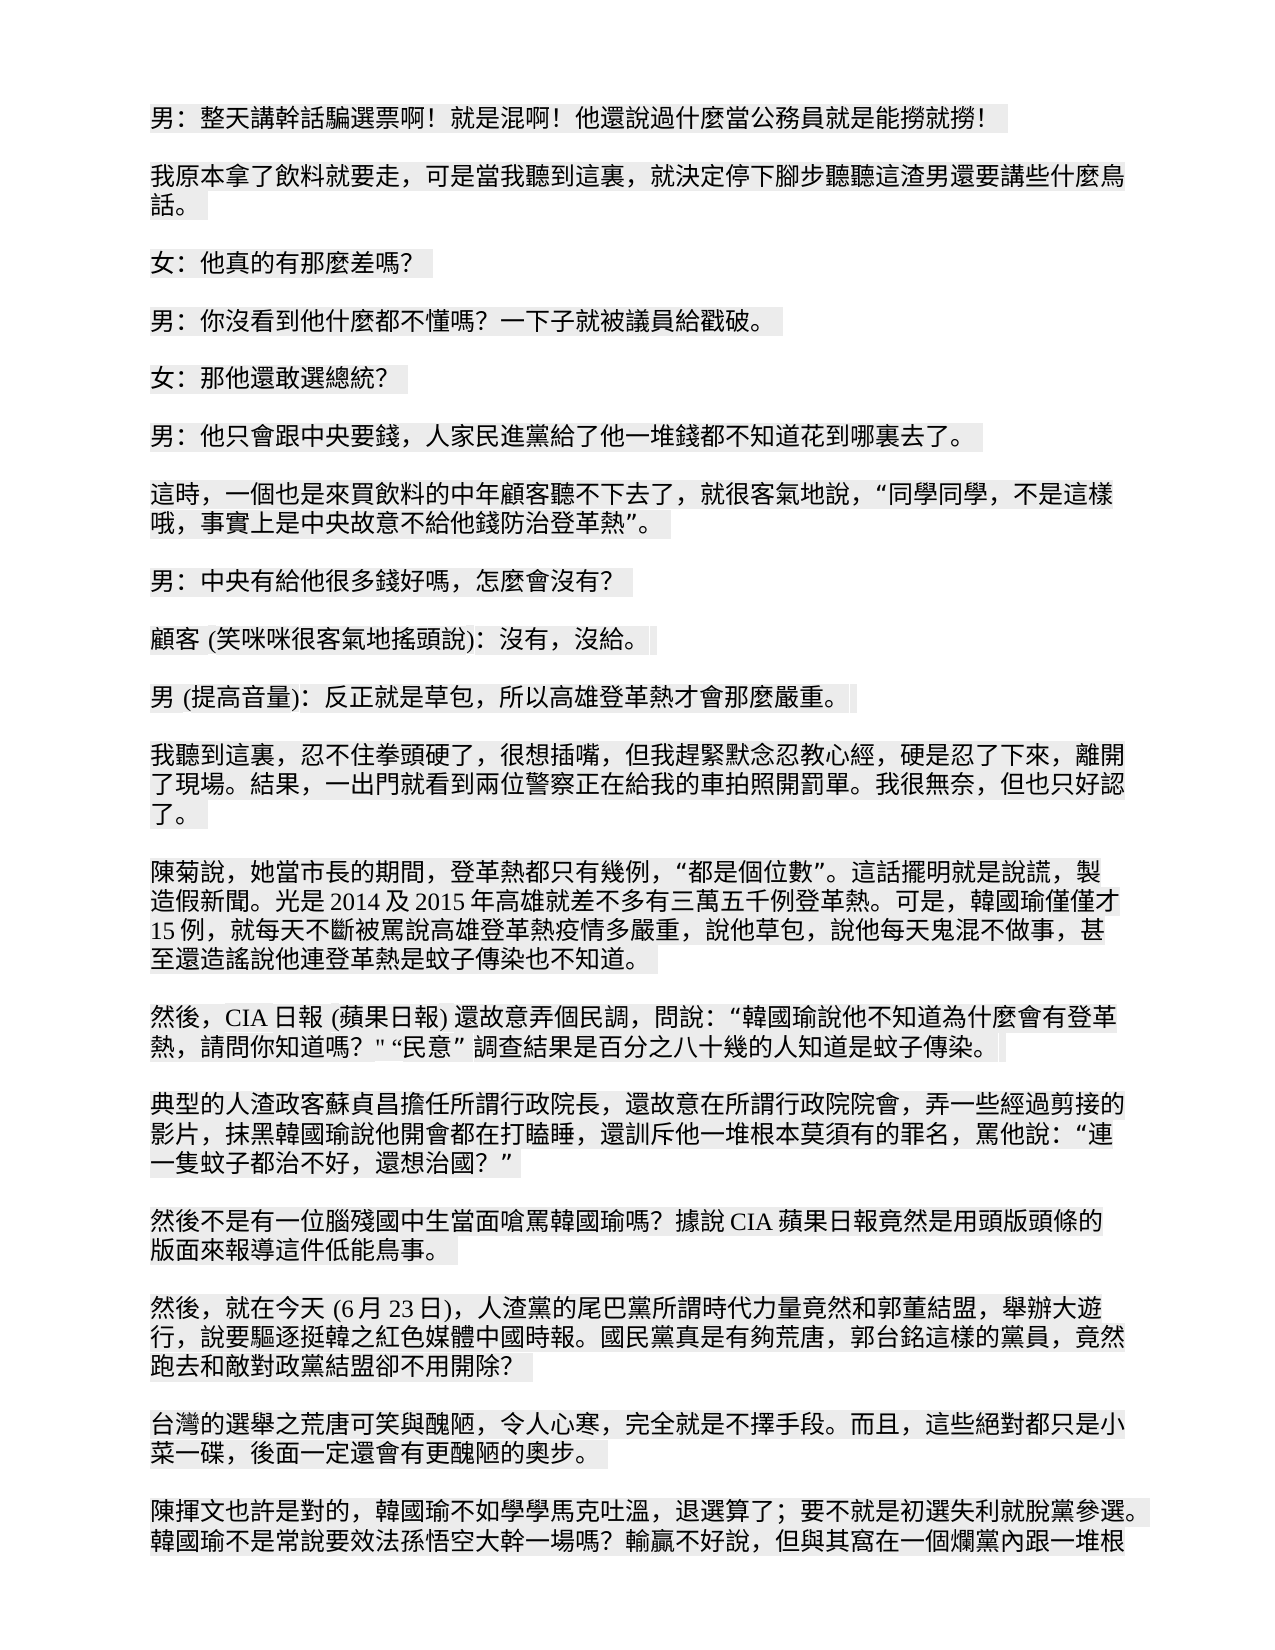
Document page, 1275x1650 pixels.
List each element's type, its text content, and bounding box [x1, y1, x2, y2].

text 卡韓政變 (91)：韓國瑜究竟是該學馬克吐溫還是學孫悟空？ 陳真 2019. 06. 23. 哈哈哈，真好笑。孤陋寡聞，我沒讀過馬克吐溫這篇小說，借來用一下。我查了一下原著叫 “Running for Governor"，韓國瑜如果看到，應該也會會心一笑吧。不過，笑完之後，一堆 “罪名” 還是存在。不久前，他還是人人景仰的一條漢子，一位英雄，一個好人，想不到短短一兩個月竟然有幾百條罪名加在他身上，宛若過街老鼠。 上星期，我被警察在林園某條街給開了罰單，就是韓國瑜害的。為什麼呢？因為那地方過去是白線，可以停車。我經常在此買飲料帶去診間喝。那一天，我停好車，突然發現地上怎麼畫了紅線？我從台南來的，管它什麼線，依台南民主聖地的文化，人民最大，就算平交道也能停車，所以我根本沒理它，心想買個飲料大不了一分鐘，不會有事的。 進了超商，點了一杯飲料準備帶走，卻聽到兩位服務員一男一女之間的對話，原音重現如下： 女 (約20歲，嗲嗲地問那男的)：為什麼現在大家到處都在罵韓國瑜啊？那天一群學生進來買東西，他們聊天講起韓國瑜每個人都在罵。 男 (也是約20歲。看那蠢相就知道是覺醒青年，用一種故做冷靜且帶有磁性的聲音說)：他就是幹話王啊，草包韓，每天鬼混啊。 女：可是，之前大家不是都說他很好嗎？ 男：大家又不是沒有眼睛，有沒有在做事看就知道。 女：怎麼說？他沒做事都在幹嘛啊？ 男：整天講幹話騙選票啊！就是混啊！他還說過什麼當公務員就是能撈就撈！ 我原本拿了飲料就要走，可是當我聽到這裏，就決定停下腳步聽聽這渣男還要講些什麼鳥話。 女：他真的有那麼差嗎？ 男：你沒看到他什麼都不懂嗎？一下子就被議員給戳破。 女：那他還敢選總統？ 男：他只會跟中央要錢，人家民進黨給了他一堆錢都不知道花到哪裏去了。 這時，一個也是來買飲料的中年顧客聽不下去了，就很客氣地說，“同學同學，不是這樣哦，事實上是中央故意不給他錢防治登革熱”。 男：中央有給他很多錢好嗎，怎麼會沒有？ 顧客 (笑咪咪很客氣地搖頭說)：沒有，沒給。 男 (提高音量)：反正就是草包，所以高雄登革熱才會那麼嚴重。 我聽到這裏，忍不住拳頭硬了，很想插嘴，但我趕緊默念忍教心經，硬是忍了下來，離開了現場。結果，一出門就看到兩位警察正在給我的車拍照開罰單。我很無奈，但也只好認了。 陳菊說，她當市長的期間，登革熱都只有幾例，“都是個位數”。這話擺明就是說謊，製造假新聞。光是2014及2015年高雄就差不多有三萬五千例登革熱。可是，韓國瑜僅僅才15例，就每天不斷被罵說高雄登革熱疫情多嚴重，說他草包，說他每天鬼混不做事，甚至還造謠說他連登革熱是蚊子傳染也不知道。 然後，CIA日報 (蘋果日報) 還故意弄個民調，問說：“韓國瑜說他不知道為什麼會有登革熱，請問你知道嗎？" “民意” 調查結果是百分之八十幾的人知道是蚊子傳染。 典型的人渣政客蘇貞昌擔任所謂行政院長，還故意在所謂行政院院會，弄一些經過剪接的影片，抹黑韓國瑜說他開會都在打瞌睡，還訓斥他一堆根本莫須有的罪名，罵他說：“連一隻蚊子都治不好，還想治國？” 然後不是有一位腦殘國中生當面嗆罵韓國瑜嗎？據說CIA蘋果日報竟然是用頭版頭條的版面來報導這件低能鳥事。 然後，就在今天 (6月23日)，人渣黨的尾巴黨所謂時代力量竟然和郭董結盟，舉辦大遊行，說要驅逐挺韓之紅色媒體中國時報。國民黨真是有夠荒唐，郭台銘這樣的黨員，竟然跑去和敵對政黨結盟卻不用開除？ 台灣的選舉之荒唐可笑與醜陋，令人心寒，完全就是不擇手段。而且，這些絕對都只是小菜一碟，後面一定還會有更醜陋的奧步。 陳揮文也許是對的，韓國瑜不如學學馬克吐溫，退選算了；要不就是初選失利就脫黨參選。韓國瑜不是常說要效法孫悟空大幹一場嗎？輸贏不好說，但與其窩在一個爛黨內跟一堆根本無可救藥的爛人在那邊包容來包容去，不如脫黨，求個自由身，盡量講真話，效法孫悟空，把各方妖魔鬼怪全打出原形。求個是非，開拓長遠民意畢竟比較重要，不用太在意一時勝負。 =================== 競選州長 ［美］馬克．吐溫 唐萌蓀譯 幾個月之前，我被提名為紐約州州長候選人，代表獨立黨與斯坦華脫·勒·伍福特先生和約翰·特·霍夫曼先生競選。我總覺得自己有超過這兩位先生的顯著的優點，那就是我的名聲好。從報上容易看出：如果說這兩位先生也曾知道愛護名聲的好處，那是以往的事。近幾年來，他們顯然已將各種無恥罪行視爲家常便飯。 當時，我雖然對自己的長處暗自慶幸，但是一想到我自己的名字得和這些人的名字混在一起到處傳播，總有一股不安的混濁潛流在我愉快心情的深處“翻攪”。我心裏越來越不安，最後我給祖母寫了封信，把這件事告訴她。她很快給我回了信，而且信寫得很嚴峻，她說：“你生平沒有做過一件對不起人的事——一件也沒有做過。你看看報紙吧——一看就會明白伍福特和霍夫曼先生是一種什麽樣子的人，然後再看你願不願意把自己降低到他們那樣的水平，跟他們一起競選。” 這也正是我的想法！那晚我一夜沒合眼。但我畢竟不能打退堂鼓。我已經完全捲進去了，只好戰鬥下去。 當我一邊吃早飯，一邊無精打埰地翻閱報紙時，看到這樣一段消息，說實在話，我以前還從來沒有這樣驚慌失措過： “僞證罪——那就是１８６３年，在交趾支那的瓦卡瓦克，有３４名證人證明馬克·吐溫先生犯有僞證罪，企圖侵佔一小塊香蕉種植地，那是當地一位窮寡婦和她那群孤兒靠著活命的唯一資源。現在馬克·吐溫先生既然在眾人面前出來競選州長，那麽他或許可以屈尊解釋一下如下事情的經過。吐溫先生不管是對自己或是對要求投票選舉他的偉大人民，都有責任澄清此事的真相。他願意這樣做嗎？” 我當時驚愕不已！竟有這樣一種殘酷無情的指控。我從來就沒有到過交趾支那！我從來沒聽說過什麽瓦卡瓦克！我也不知道什麽香蕉種植地，正如我不知道什麽是袋鼠一樣！我不知道要怎麽辦才好，我簡直要發瘋了，卻又毫無辦法。那一天我什麽事情也沒做，就讓日子白白溜過去了。第二天早晨，這家報紙再沒說別的什麽，只有這麽一句話： “意味深長——大家都會注意到：吐溫先生對交趾支那僞證案一事一直發人深省地保持緘默。” 〔備忘——在這場競選運動中，這家報紙以後但凡提到我時，必稱“臭名昭著的僞證犯吐溫”。〕 接著是《新聞報》，登了這樣一段話： “需要查清——是否請新州長候選人向急於等著要投他票的同胞們解釋一下以下一件小事？那就是吐溫先生在蒙大那州野營時，與他住在同一帳篷的夥伴經常丟失小東西，後來這些東西一件不少地都從吐溫先生身上或“箱子”（即他卷藏雜物的報紙）裏發現了。大家為他著想，不得不對他進行友好的告誡，在他身上塗滿柏油，粘上羽毛，叫他坐木杠①，把他攆出去，並勸告他讓出鋪位，從此別再回來。他願意解釋這件事嗎？” 難道還有比這種控告用心更加險惡的嗎？我這輩子根本就沒有到過蒙大那州呀。 〔此後，這家報紙照例叫我做“蒙大那的小偷吐溫”。〕 於是，我開始變得一拿起報紙就有些提心吊膽起來，正如同你想睡覺時拿起一床毯子，可總是不放心，生怕那裏面有條蛇似的。有一天，我看到這麽一段消息： “謊言已被揭穿！——根據五方位區的密凱爾·奧弗拉納根先生、華脫街的吉特·彭斯先生和約翰·艾倫先生三位的宣誓證書，現已證實：馬克·吐溫先生曾惡毒聲稱我們尊貴的領袖約翰·特·霍夫曼的祖父曾因攔路搶劫而被處絞刑一說，純屬粗暴無理之謊言，毫無事實根據。他譭謗亡人，以讕言玷污其美名，用這種下流手段來達到政治上的成功，使有道德之人甚爲沮喪。當我們想到這一卑劣謊言必然會使死者無辜的親友蒙受極大悲痛時，幾乎要被迫煽動起被傷害和被侮辱的公衆，立即對誹謗者施以非法的報復。但是我們不這樣！還是讓他去因受良心譴責而感到痛苦吧。（不過，如果公衆義憤填膺，盲目胡來，對誹謗者進行人身傷害，很明顯，陪審員不可能對此事件的兇手們定罪，法庭也不可能對他們加以懲罰。）” 最後這句巧妙的話很起作用，當天晚上當“被傷害和被侮辱的公眾”從前門進來時，嚇得我趕緊從床上爬起來，從後門溜走。他們義憤填膺，來時搗毀家具和門窗，走時把能拿動的財物統統帶走。然而，我可以手按《聖經》起誓：我從沒誹謗過霍夫曼州長的祖父。而且直到那天爲止，我從沒聽人說起過他，我自己也沒提到過他。 〔順便說一句，刊登上述新聞的那家報紙此後總是稱我爲“拐屍犯吐溫”。〕 引起我注意的下一篇報上的文章是下面這段： “好個候選人——馬克·吐溫先生原定于昨晚獨立黨民衆大會上作一次損傷對方的演說，卻未履行其義務。他的醫生打電報來稱他被幾匹狂奔的拉車的馬撞倒，腿部兩處負傷——臥床不起，痛苦難言等等，以及許多諸如此類的廢話。獨立黨的黨員們只好竭力聽信這一拙劣的托詞，假裝不知道他們提名為候選人的這個放蕩不羈的傢夥未曾出席大會的真正原因。 有人見到，昨晚有一個人喝得酩酊大醉，搖搖晃晃地走進吐溫先生下榻的旅館。獨立黨人責無旁貸須證明那個醉鬼並非馬克·吐溫本人。這一下我們終於把他們抓住了。此事不容避而不答。人民以雷鳴般的呼聲詢問：‘那人是誰？’” 我的名字真的與這個丟臉的嫌疑聯在一起，這是不可思議的，絕對地不可思議。我已經有整整三年沒有喝過啤酒、葡萄酒或任何一種酒了。 〔這家報紙在下一期上大膽地稱我爲“酒瘋子吐溫先生”，而且我知道，它會一直這樣稱呼下去，但我當時看了竟毫無痛苦，足見這種局勢對我有多大的影響。〕 那時我所收到的郵件中，匿名信占了重要的部分。那些信一般是這樣寫的： “被你從你寓所門口一腳踢開的那個要飯的老婆婆，現在怎麽樣了？” 好管閒事者 敬上 也有這樣寫的： “你幹的一些事，除我之外沒人知道，你最好拿出幾塊錢來孝敬鄙人，不然，報上有你好看的。” 大致就是這類內容。如果還想聽，我可以繼續引用下去，直到使讀者噁心。 不久，共和黨的主要報紙“宣判”我犯了大規模的賄賂罪，而民主黨最主要的報紙則把一樁大肆渲染敲詐案件硬“栽”在我頭上。 〔這樣，我又得到了兩個頭銜：“肮髒的賄賂犯吐溫”和“令人噁心的訛詐犯吐溫”。〕 這時候輿論譁然，紛紛要我“答復”所有對我提出的那些可怕的指控。這就使得我們黨的報刊主編和領袖們都說，我如果再沈默不語，我的政治生命就要給毀了。好像要使他們的控訴更為迫切似的，就在第二天，一家報紙登了這樣一段話： “明察此人！獨立黨這位候選人至今默不吭聲。因爲他不敢說話。對他的每條控告都有證據，並且那種足以說明問題的沈默一再承認了他的罪狀，現在他永遠翻不了案了。獨立黨的黨員們，看看你們這位候選人吧！看看這位聲名狼藉的僞證犯！這位蒙大那的小偷！這位拐屍犯！好好看一看你們這個具體化的酒瘋子！你們這位肮髒的賄賂犯！你們這位令人噁心的訛詐犯！你們盯住他好好看一看，好好想一想——這個傢夥犯下了這麽可怕的罪行，得了這麽一連串倒楣的稱號，而且一條也不敢予以否認，看你們是否還願意把自己公正的選票投給他！” 我無法擺脫這種困境，只得深懷恥辱，準備著手“答復”那一大堆毫無根據的指控和卑鄙下流的謊言。但是我始終沒有完成這個任務，因爲就在第二天，有一家報紙登出一個新的恐怖案件，再次對我進行惡意中傷，說因一家瘋人院妨礙我家的人看風景，我就將這座瘋人院燒掉，把院裏的病人統統燒死了，這使我萬分驚慌。 接著又是一個控告，說我爲了吞占我叔父的財産而將他毒死，並且要求立即挖開墳墓驗屍。這使我幾乎陷入了精神錯亂的境地。在這些控告之上，還有人竟控告我在負責育嬰堂事務時雇用老掉了牙的、昏庸的親戚給育嬰堂做飯。 我拿不定主意了——真的拿不定主意了。最後，黨派鬥爭的積怨對我的無恥迫害達到了自然而然的高潮：有人教唆９個剛剛在學走路的包括各種不同膚色、穿著各種各樣的破爛衣服的小孩，衝到一次民衆大會的講臺上來，緊緊抱住我的雙腿，叫我做爸爸！ 我放棄了競選。我降下旗幟投降。我不夠競選紐約州州長運動所要求的條件，所以，我呈遞上退出候選人的聲明，並懷著痛苦的心情簽上我的名字： “你忠實的朋友，過去是正派人，現在卻成了僞證犯、小偷、拐屍犯、酒瘋子、賄賂犯和訛詐犯的馬克·吐溫。” （１８７０年） ①坐木杠；這是當時美國的一種私刑。把認爲犯有罪行的人綁住，身上塗上柏油，粘上羽毛，讓他跨坐在一根木棍上，擡著他遊街示衆。——譯注 [150, 75, 1125, 1556]
